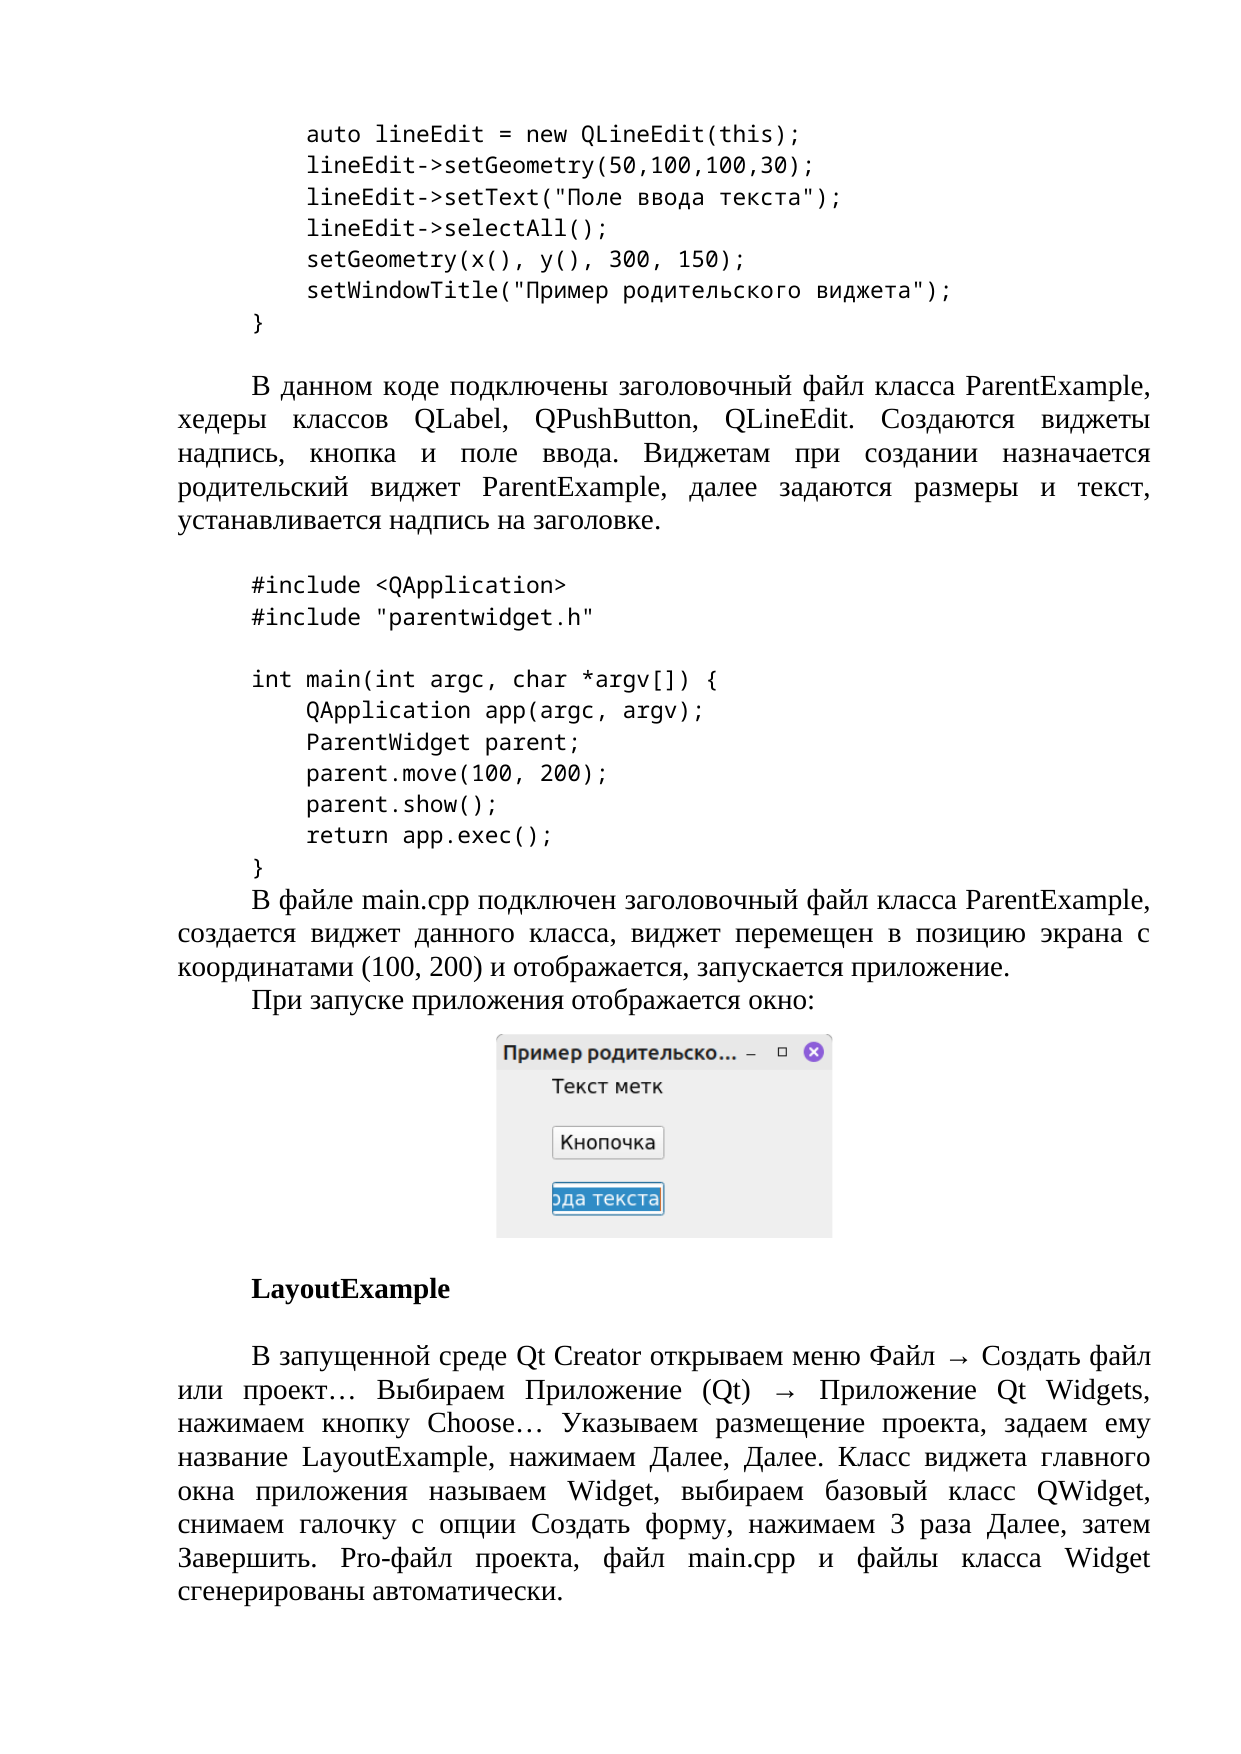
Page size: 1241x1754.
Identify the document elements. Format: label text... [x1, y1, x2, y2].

text LayoutExample [177, 1271, 1152, 1305]
text } [177, 851, 1152, 882]
text lineEdit->setText("Поле ввода текста"); [177, 181, 1152, 212]
picture [496, 1034, 833, 1238]
text #include "parentwidget.h" [177, 601, 1152, 632]
text В запущенной среде Qt Creator открываем меню Файл → Создать файл или проект… Выбираем Приложение (Qt) → Приложение Qt Widgets, нажимаем кнопку Choose… Указываем размещение проекта, задаем ему название LayoutExample, нажимаем Далее, Далее. Класс виджета главного окна приложения называем Widget, выбираем базовый класс QWidget, снимаем галочку с опции Создать форму, нажимаем 3 раза Далее, затем Завершить. Pro-файл проекта, файл main.cpp и файлы класса Widget сгенерированы автоматически. [177, 1338, 1152, 1607]
text auto lineEdit = new QLineEdit(this); [177, 118, 1152, 149]
text QApplication app(argc, argv); [177, 694, 1152, 726]
text При запуске приложения отображается окно: [177, 982, 1152, 1016]
text setGeometry(x(), y(), 300, 150); [177, 243, 1152, 274]
text parent.show(); [177, 788, 1152, 819]
text int main(int argc, char *argv[]) { [177, 663, 1152, 694]
text setWindowTitle("Пример родительского виджета"); [177, 274, 1152, 306]
text В файле main.cpp подключен заголовочный файл класса ParentExample, создается виджет данного класса, виджет перемещен в позицию экрана с координатами (100, 200) и отображается, запускается приложение. [177, 882, 1152, 982]
text lineEdit->setGeometry(50,100,100,30); [177, 149, 1152, 181]
text #include <QApplication> [177, 569, 1152, 601]
text В данном коде подключены заголовочный файл класса ParentExample, хедеры классов QLabel, QPushButton, QLineEdit. Создаются виджеты надпись, кнопка и поле ввода. Виджетам при создании назначается родительский виджет ParentExample, далее задаются размеры и текст, устанавливается надпись на заголовке. [177, 368, 1152, 536]
text ParentWidget parent; [177, 726, 1152, 757]
text return app.exec(); [177, 819, 1152, 851]
text lineEdit->selectAll(); [177, 212, 1152, 243]
text parent.move(100, 200); [177, 757, 1152, 788]
text } [177, 306, 1152, 337]
